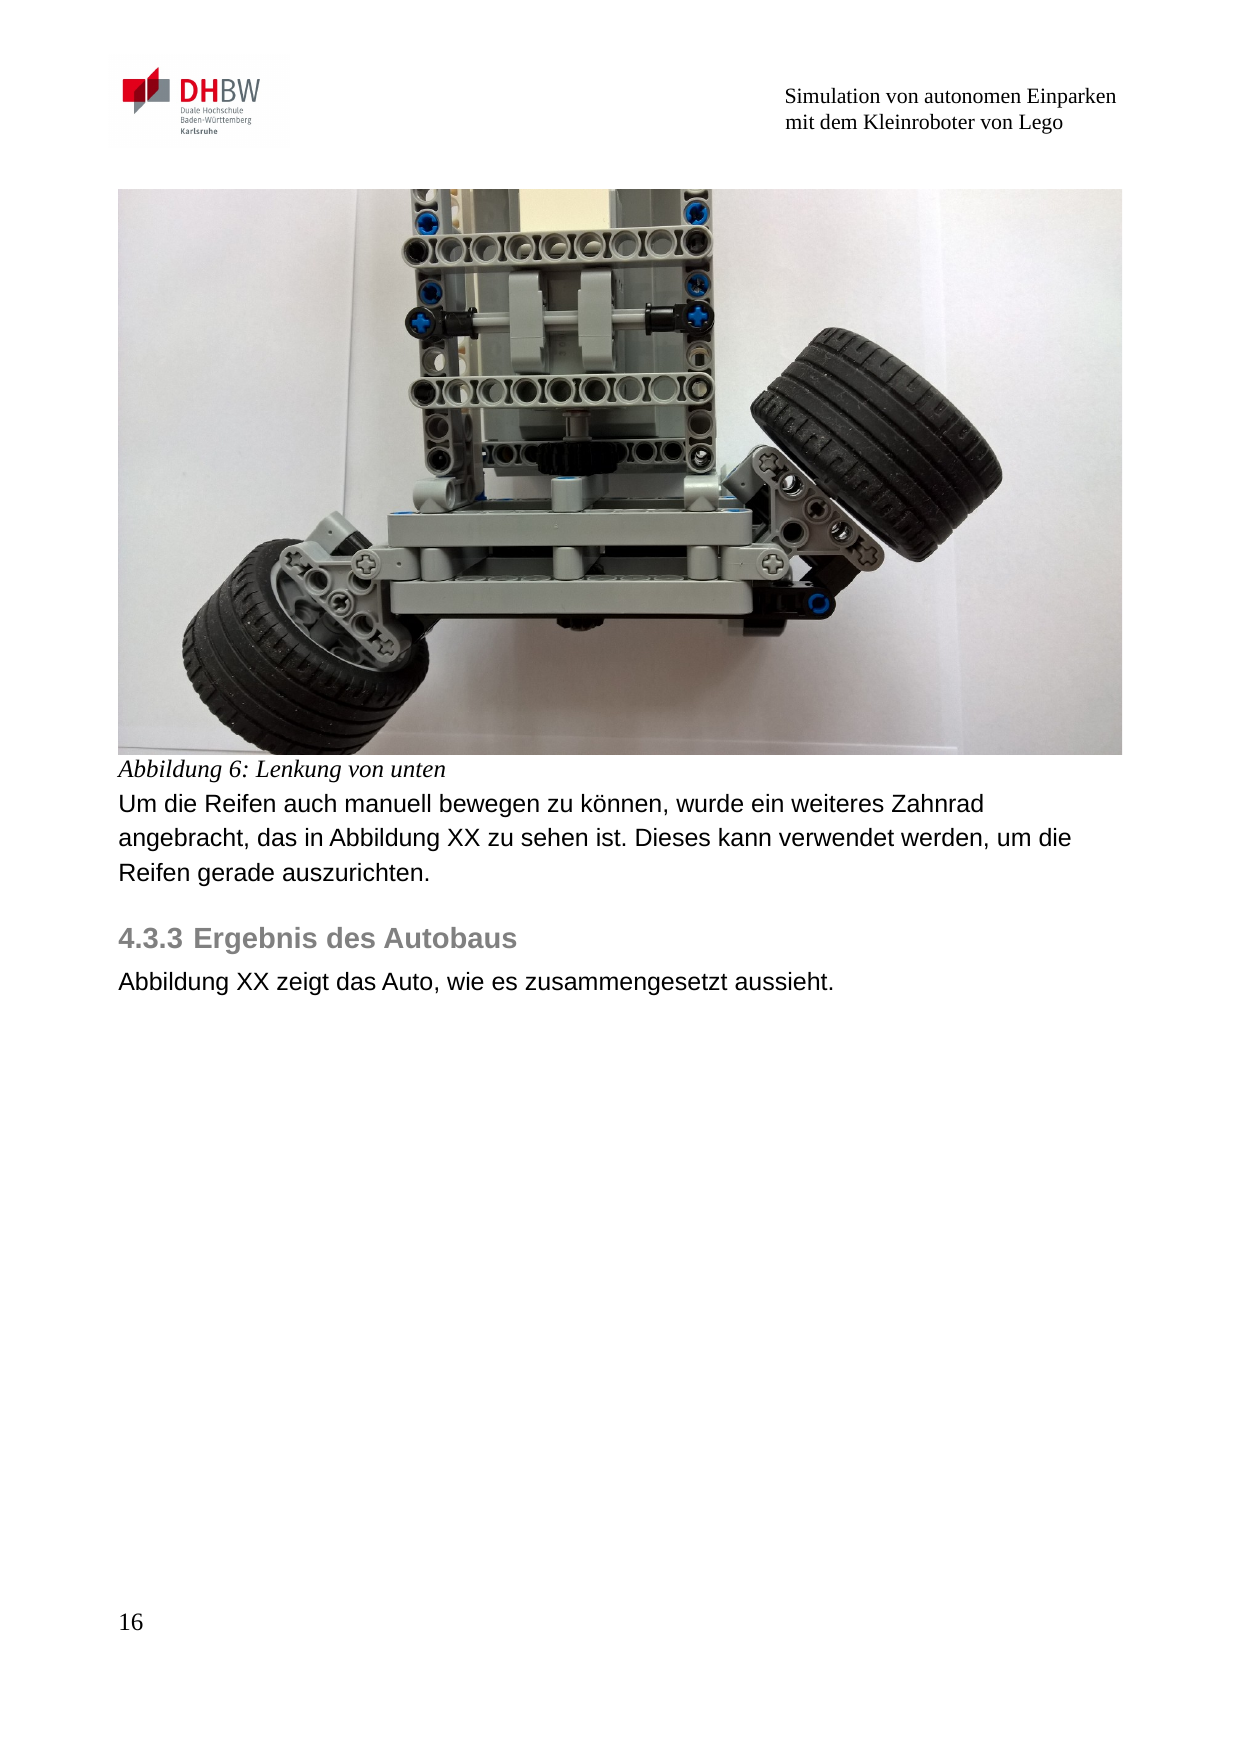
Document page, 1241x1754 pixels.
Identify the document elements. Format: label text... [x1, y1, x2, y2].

text Abbildung 6: Lenkung von unten [118, 755, 1122, 783]
text Abbildung XX zeigt das Auto, wie es zusammengesetzt aussieht. [118, 967, 1122, 996]
text Um die Reifen auch manuell bewegen zu können, wurde ein weiteres Zahnrad angebracht, das in Abbildung XX zu sehen ist. Dieses kann verwendet werden, um die Reifen gerade auszurichten. [118, 783, 1122, 886]
subtitle Ergebnis des Autobaus [118, 921, 1122, 955]
picture [118, 189, 1123, 755]
picture [108, 54, 291, 148]
text [118, 177, 1122, 189]
